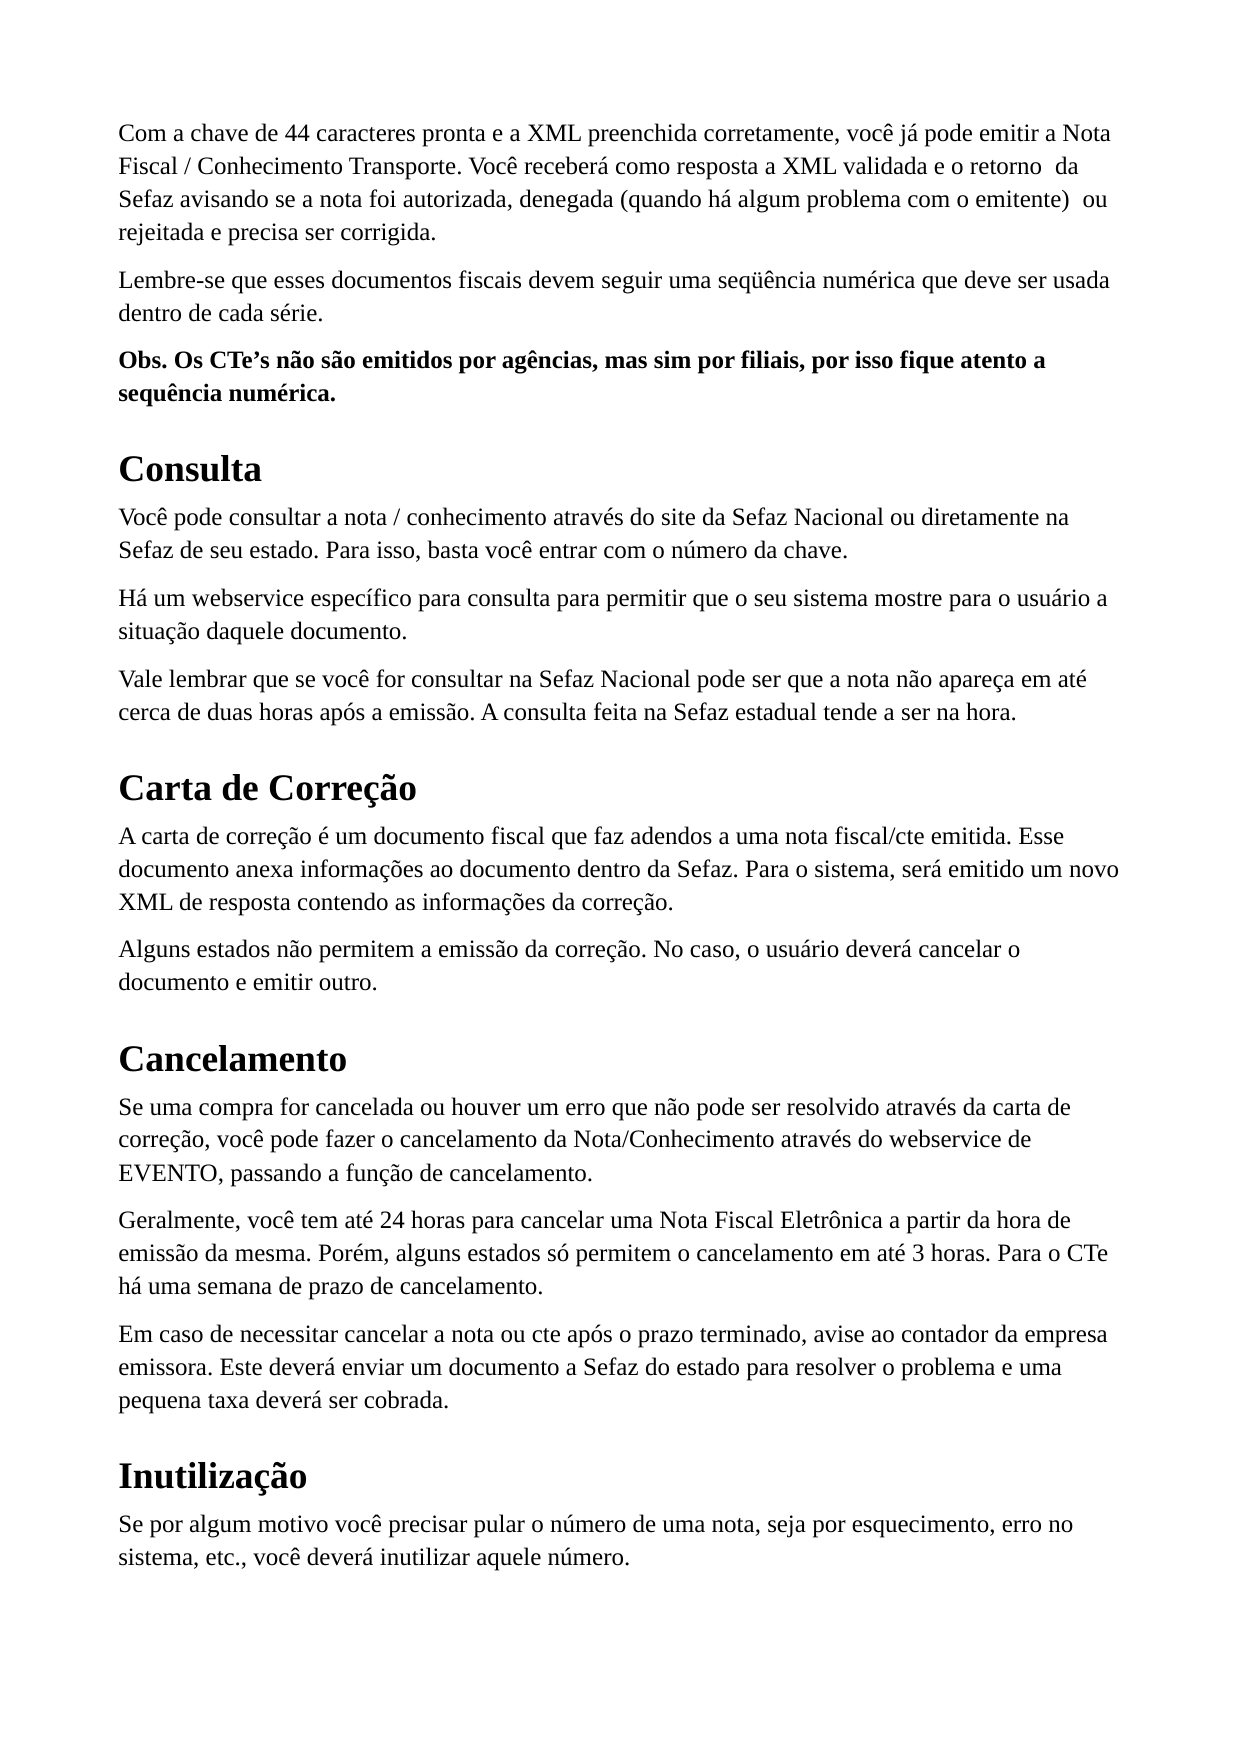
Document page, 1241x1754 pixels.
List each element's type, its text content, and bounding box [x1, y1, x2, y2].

text Vale lembrar que se você for consultar na Sefaz Nacional pode ser que a nota não apareça em até cerca de duas horas após a emissão. A consulta feita na Sefaz estadual tende a ser na hora. [118, 664, 1122, 726]
text Obs. Os CTe’s não são emitidos por agências, mas sim por filiais, por isso fique atento a sequência numérica. [118, 345, 1122, 407]
subtitle Carta de Correção [118, 765, 1122, 808]
text Há um webservice específico para consulta para permitir que o seu sistema mostre para o usuário a situação daquele documento. [118, 583, 1122, 645]
text Com a chave de 44 caracteres pronta e a XML preenchida corretamente, você já pode emitir a Nota Fiscal / Conhecimento Transporte. Você receberá como resposta a XML validada e o retorno da Sefaz avisando se a nota foi autorizada, denegada (quando há algum problema com o emitente) ou rejeitada e precisa ser corrigida. [118, 118, 1122, 246]
text Em caso de necessitar cancelar a nota ou cte após o prazo terminado, avise ao contador da empresa emissora. Este deverá enviar um documento a Sefaz do estado para resolver o problema e uma pequena taxa deverá ser cobrada. [118, 1319, 1122, 1414]
text Geralmente, você tem até 24 horas para cancelar uma Nota Fiscal Eletrônica a partir da hora de emissão da mesma. Porém, alguns estados só permitem o cancelamento em até 3 horas. Para o CTe há uma semana de prazo de cancelamento. [118, 1205, 1122, 1300]
text Você pode consultar a nota / conhecimento através do site da Sefaz Nacional ou diretamente na Sefaz de seu estado. Para isso, basta você entrar com o número da chave. [118, 502, 1122, 564]
text A carta de correção é um documento fiscal que faz adendos a uma nota fiscal/cte emitida. Esse documento anexa informações ao documento dentro da Sefaz. Para o sistema, será emitido um novo XML de resposta contendo as informações da correção. [118, 821, 1122, 916]
text Alguns estados não permitem a emissão da correção. No caso, o usuário deverá cancelar o documento e emitir outro. [118, 934, 1122, 996]
subtitle Cancelamento [118, 1036, 1122, 1079]
subtitle Inutilização [118, 1453, 1122, 1496]
subtitle Consulta [118, 447, 1122, 490]
text Lembre-se que esses documentos fiscais devem seguir uma seqüência numérica que deve ser usada dentro de cada série. [118, 265, 1122, 327]
text Se por algum motivo você precisar pular o número de uma nota, seja por esquecimento, erro no sistema, etc., você deverá inutilizar aquele número. [118, 1509, 1122, 1571]
text Se uma compra for cancelada ou houver um erro que não pode ser resolvido através da carta de correção, você pode fazer o cancelamento da Nota/Conhecimento através do webservice de EVENTO, passando a função de cancelamento. [118, 1092, 1122, 1186]
